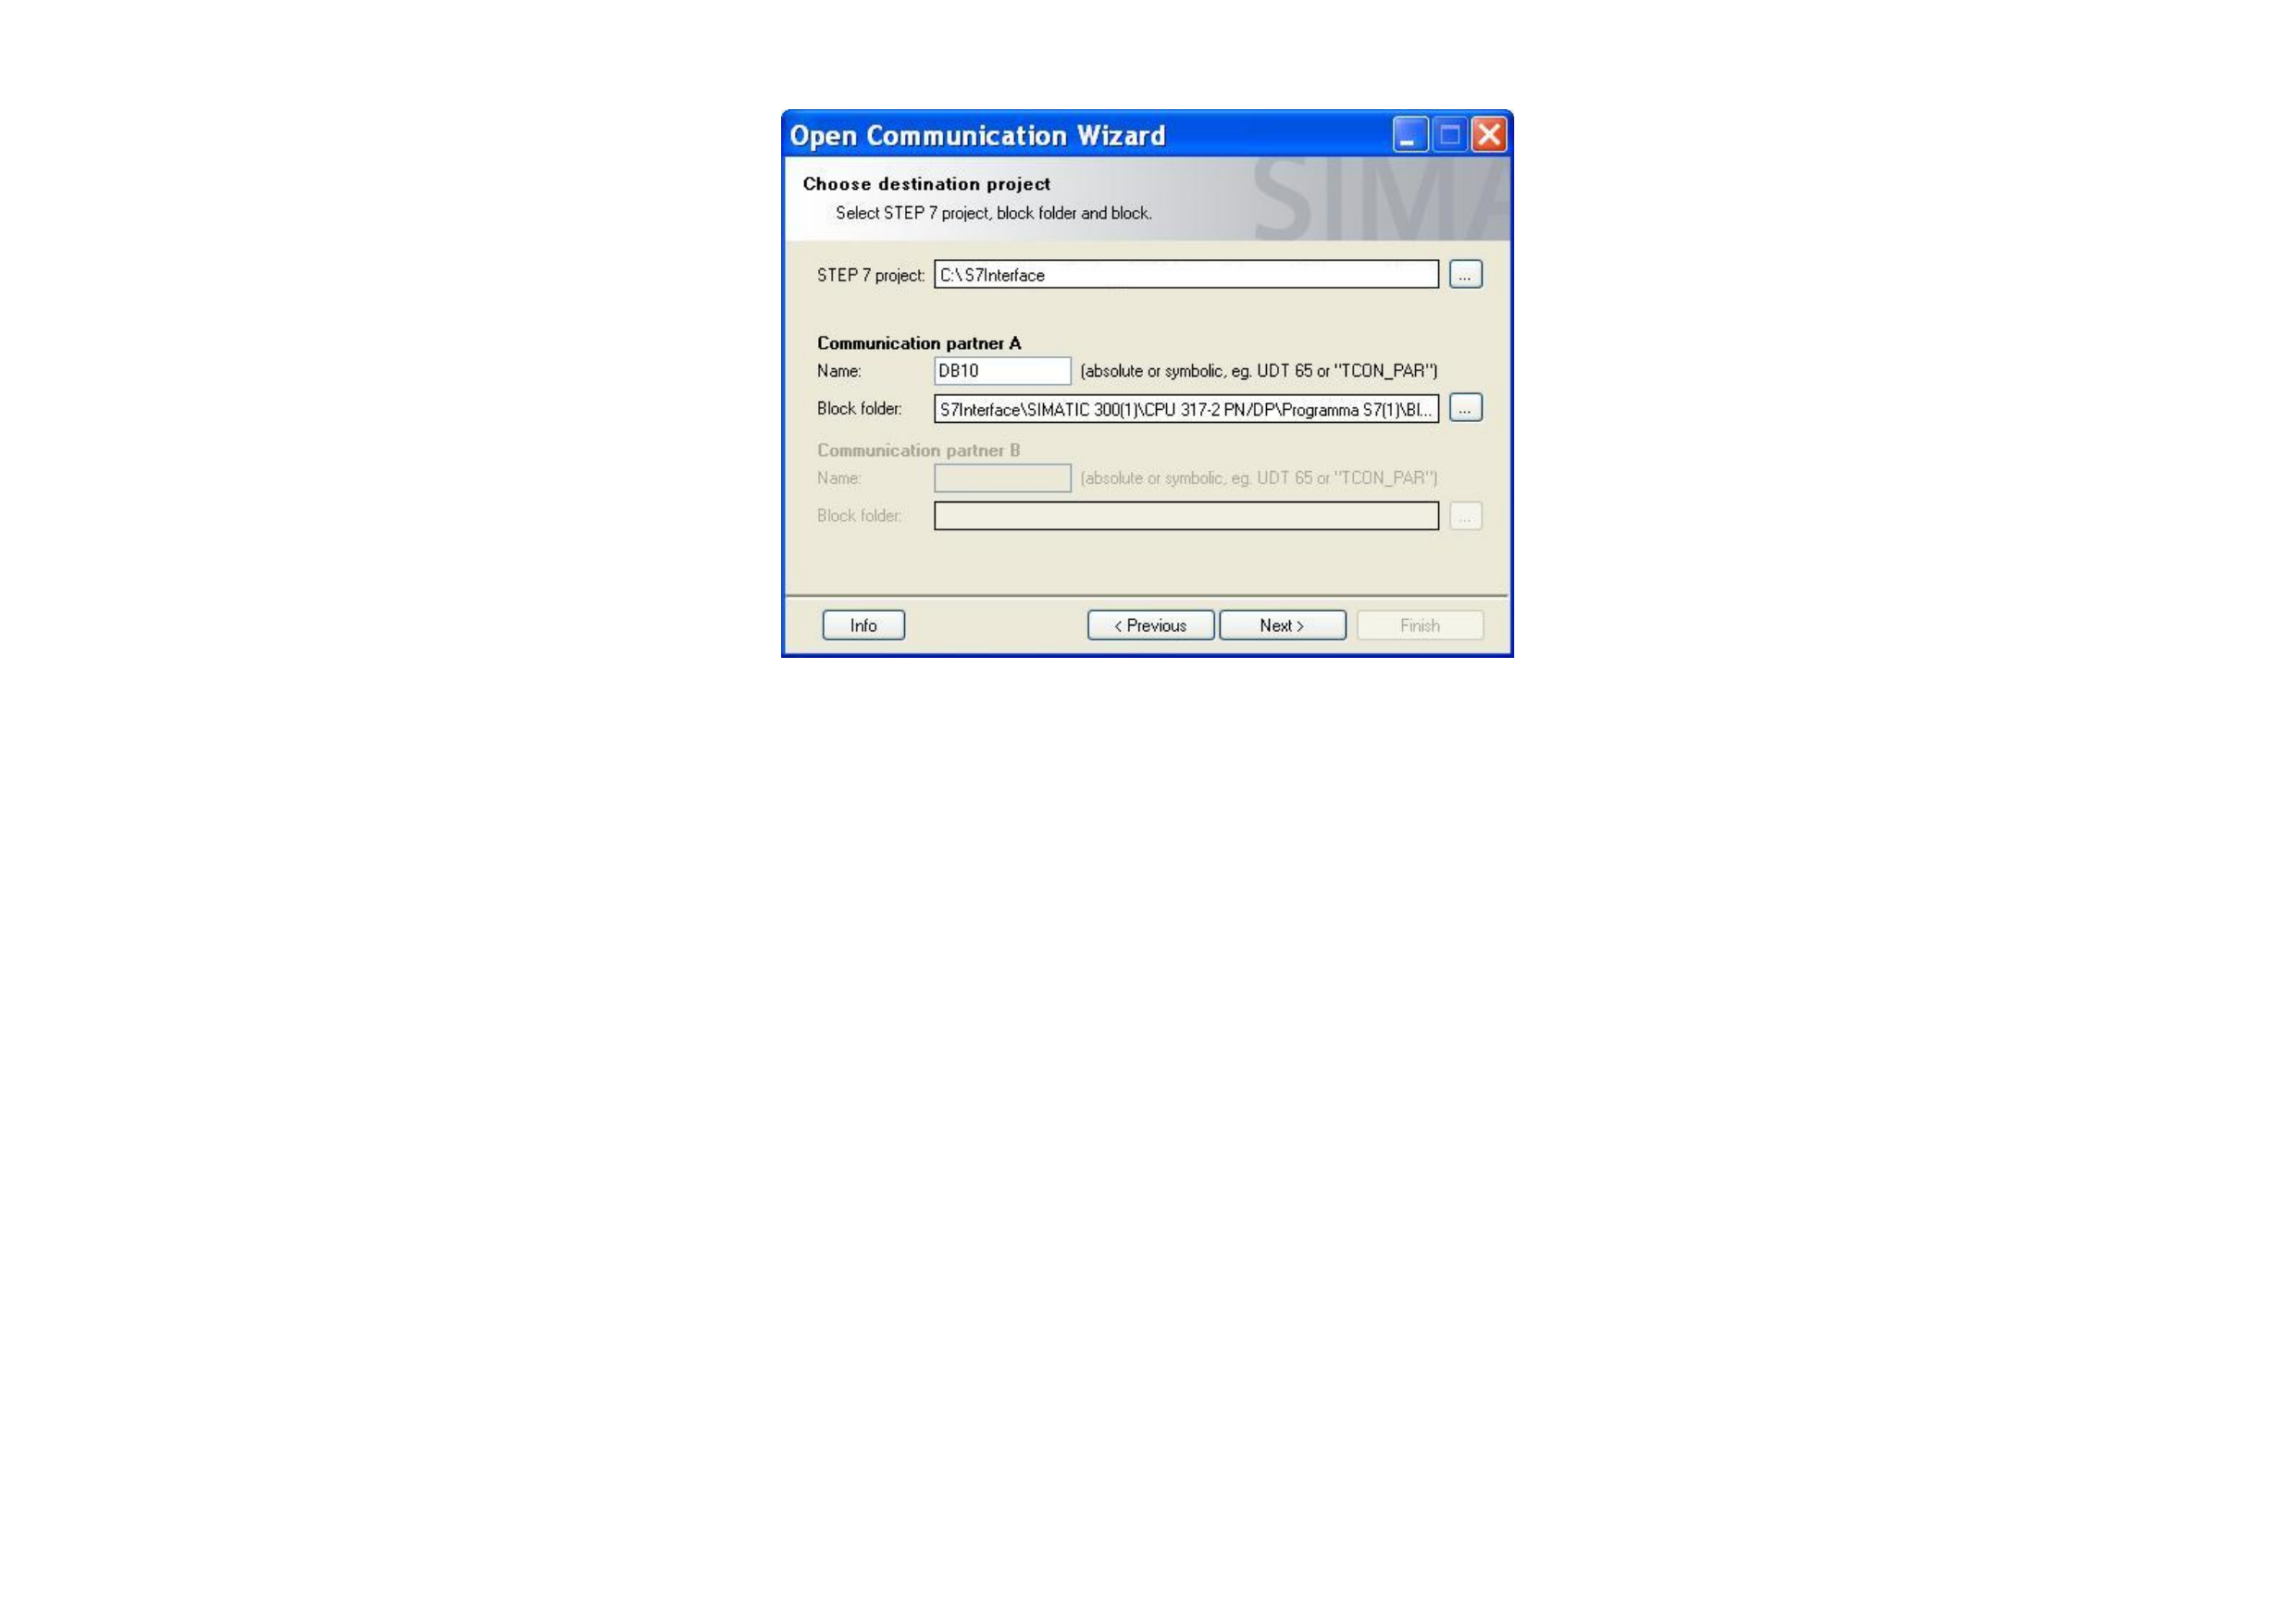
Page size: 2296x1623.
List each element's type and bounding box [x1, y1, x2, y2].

picture [781, 109, 1515, 658]
